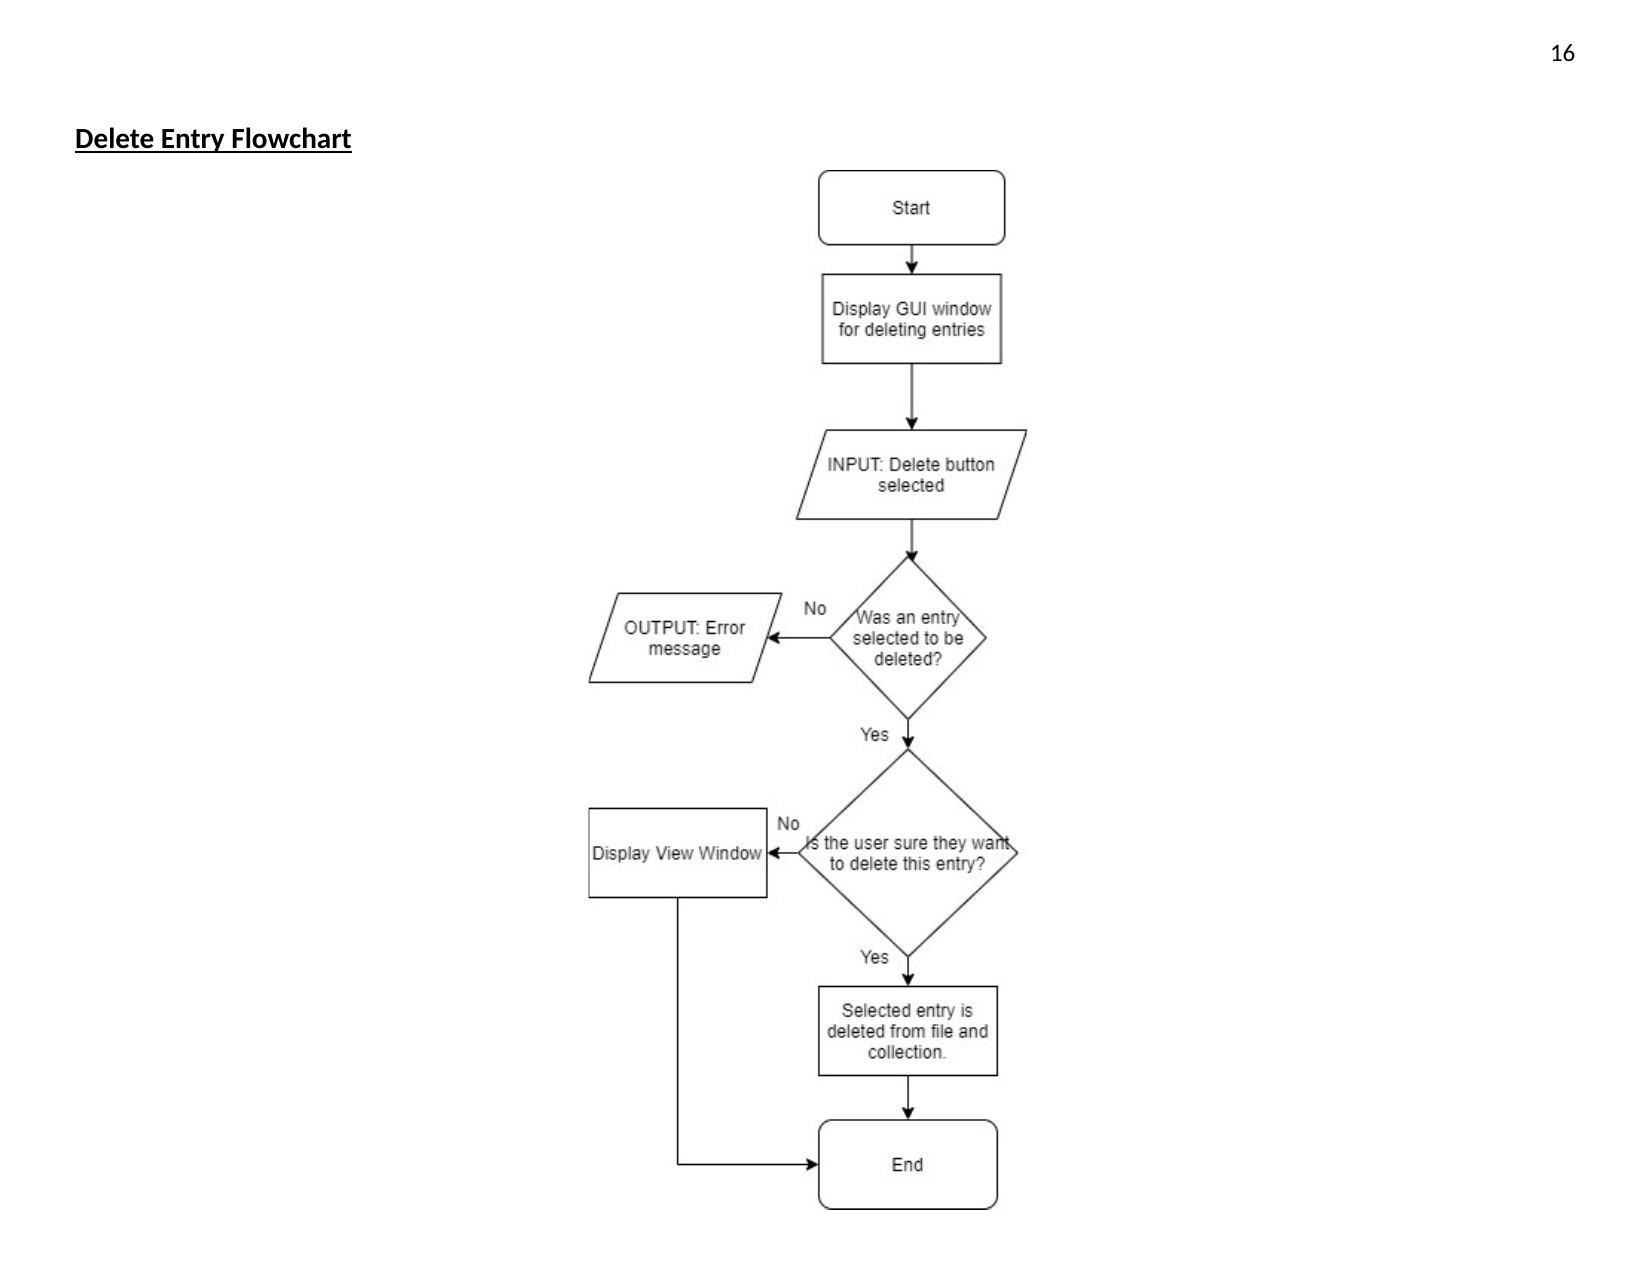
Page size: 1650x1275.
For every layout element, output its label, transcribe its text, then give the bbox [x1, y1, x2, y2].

subtitle Delete Entry Flowchart [75, 121, 1575, 156]
